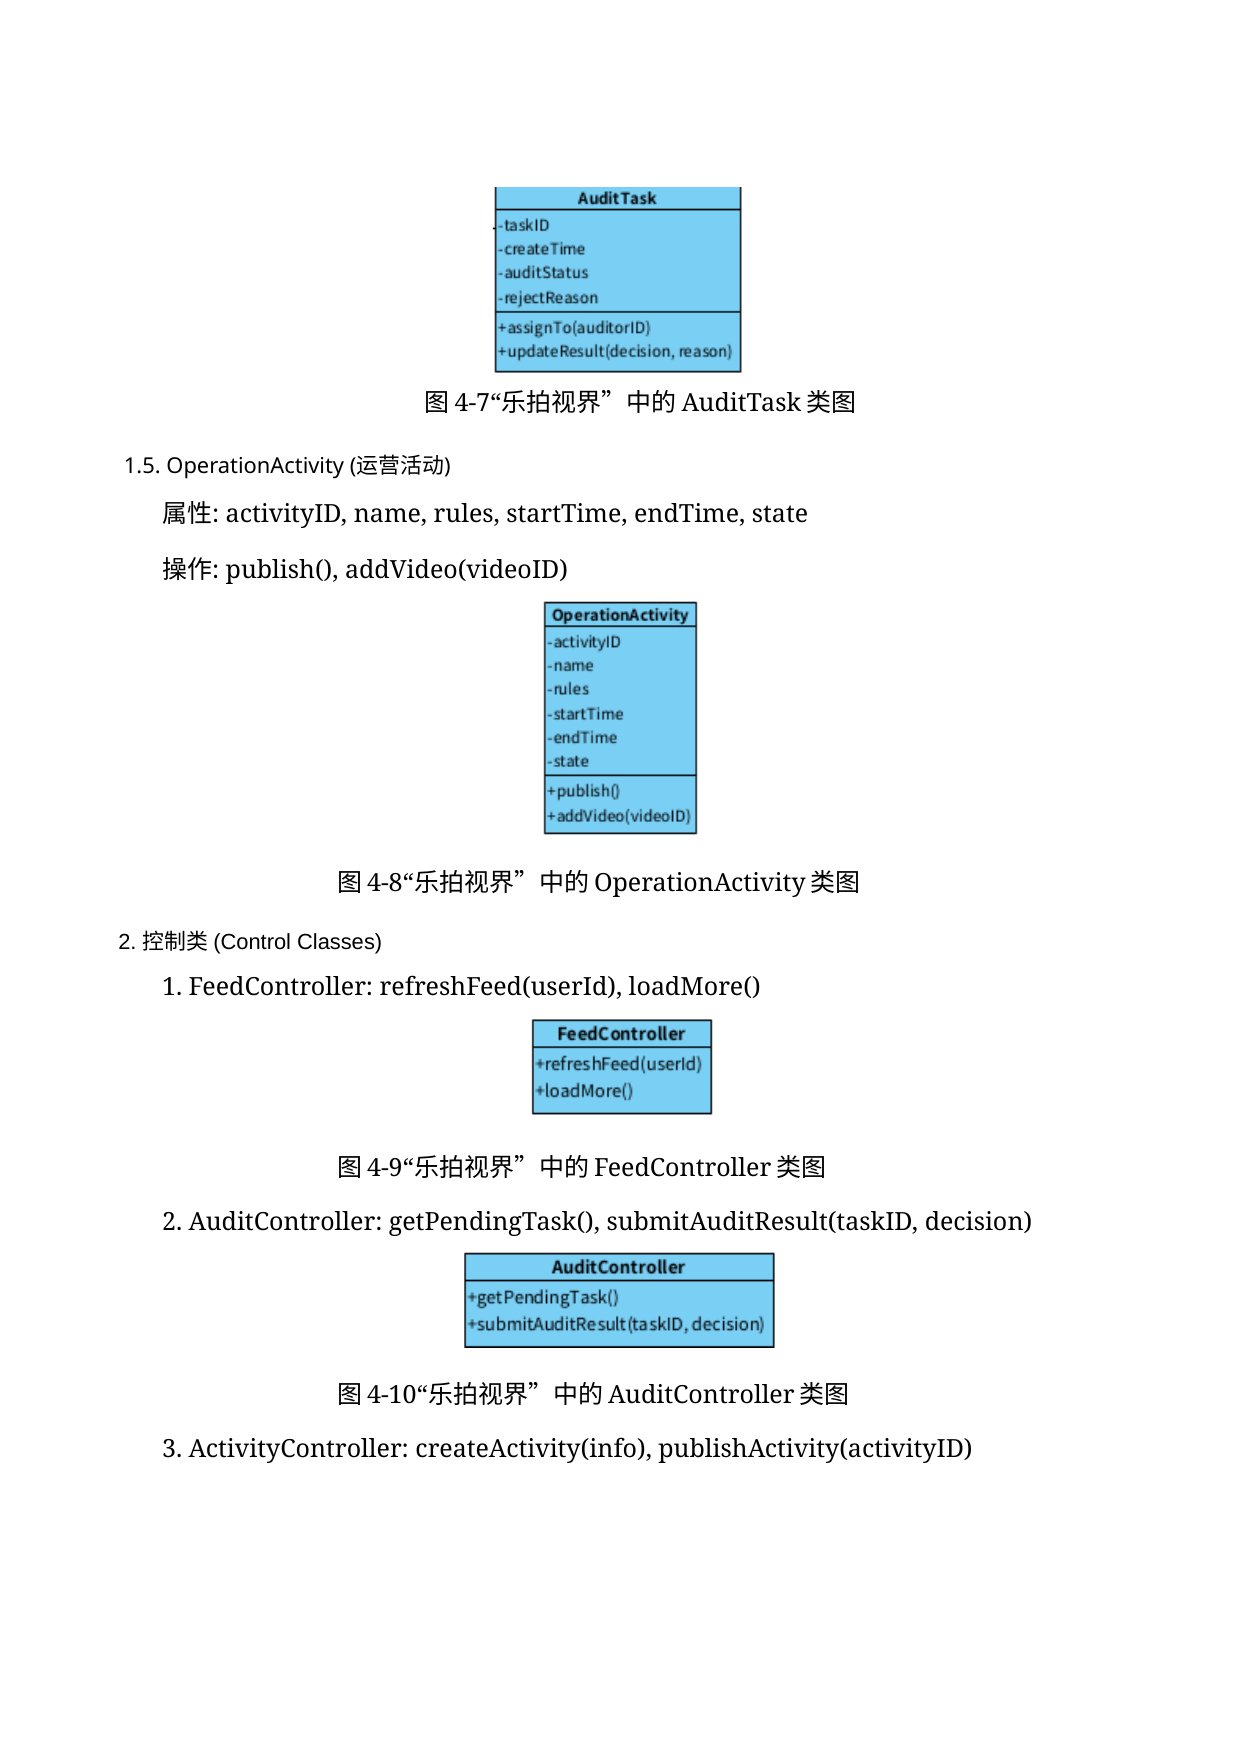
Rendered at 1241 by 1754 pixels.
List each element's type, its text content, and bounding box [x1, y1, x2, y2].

text 3. ActivityController: createActivity(info), publishActivity(activityID) [118, 1431, 1122, 1465]
picture [523, 1015, 717, 1121]
subtitle 控制类 (Control Classes) [118, 924, 1122, 956]
text 1. FeedController: refreshFeed(userId), loadMore() [118, 968, 1122, 1003]
text 图4-10“乐拍视界”中的AuditController类图 [118, 1257, 1122, 1411]
text 图4-8“乐拍视界”中的OperationActivity类图 [118, 606, 1122, 899]
text 操作: publish(), addVideo(videoID) [118, 549, 1122, 586]
picture [538, 599, 702, 836]
text 图4-7“乐拍视界”中的AuditTask类图 [118, 188, 1122, 418]
picture [492, 187, 748, 376]
text 2. AuditController: getPendingTask(), submitAuditResult(taskID, decision) [118, 1204, 1122, 1238]
subtitle OperationActivity (运营活动) [118, 448, 1122, 480]
picture [463, 1251, 778, 1348]
text 图4-9“乐拍视界”中的FeedController类图 [118, 1022, 1122, 1184]
text 属性: activityID, name, rules, startTime, endTime, state [118, 493, 1122, 529]
